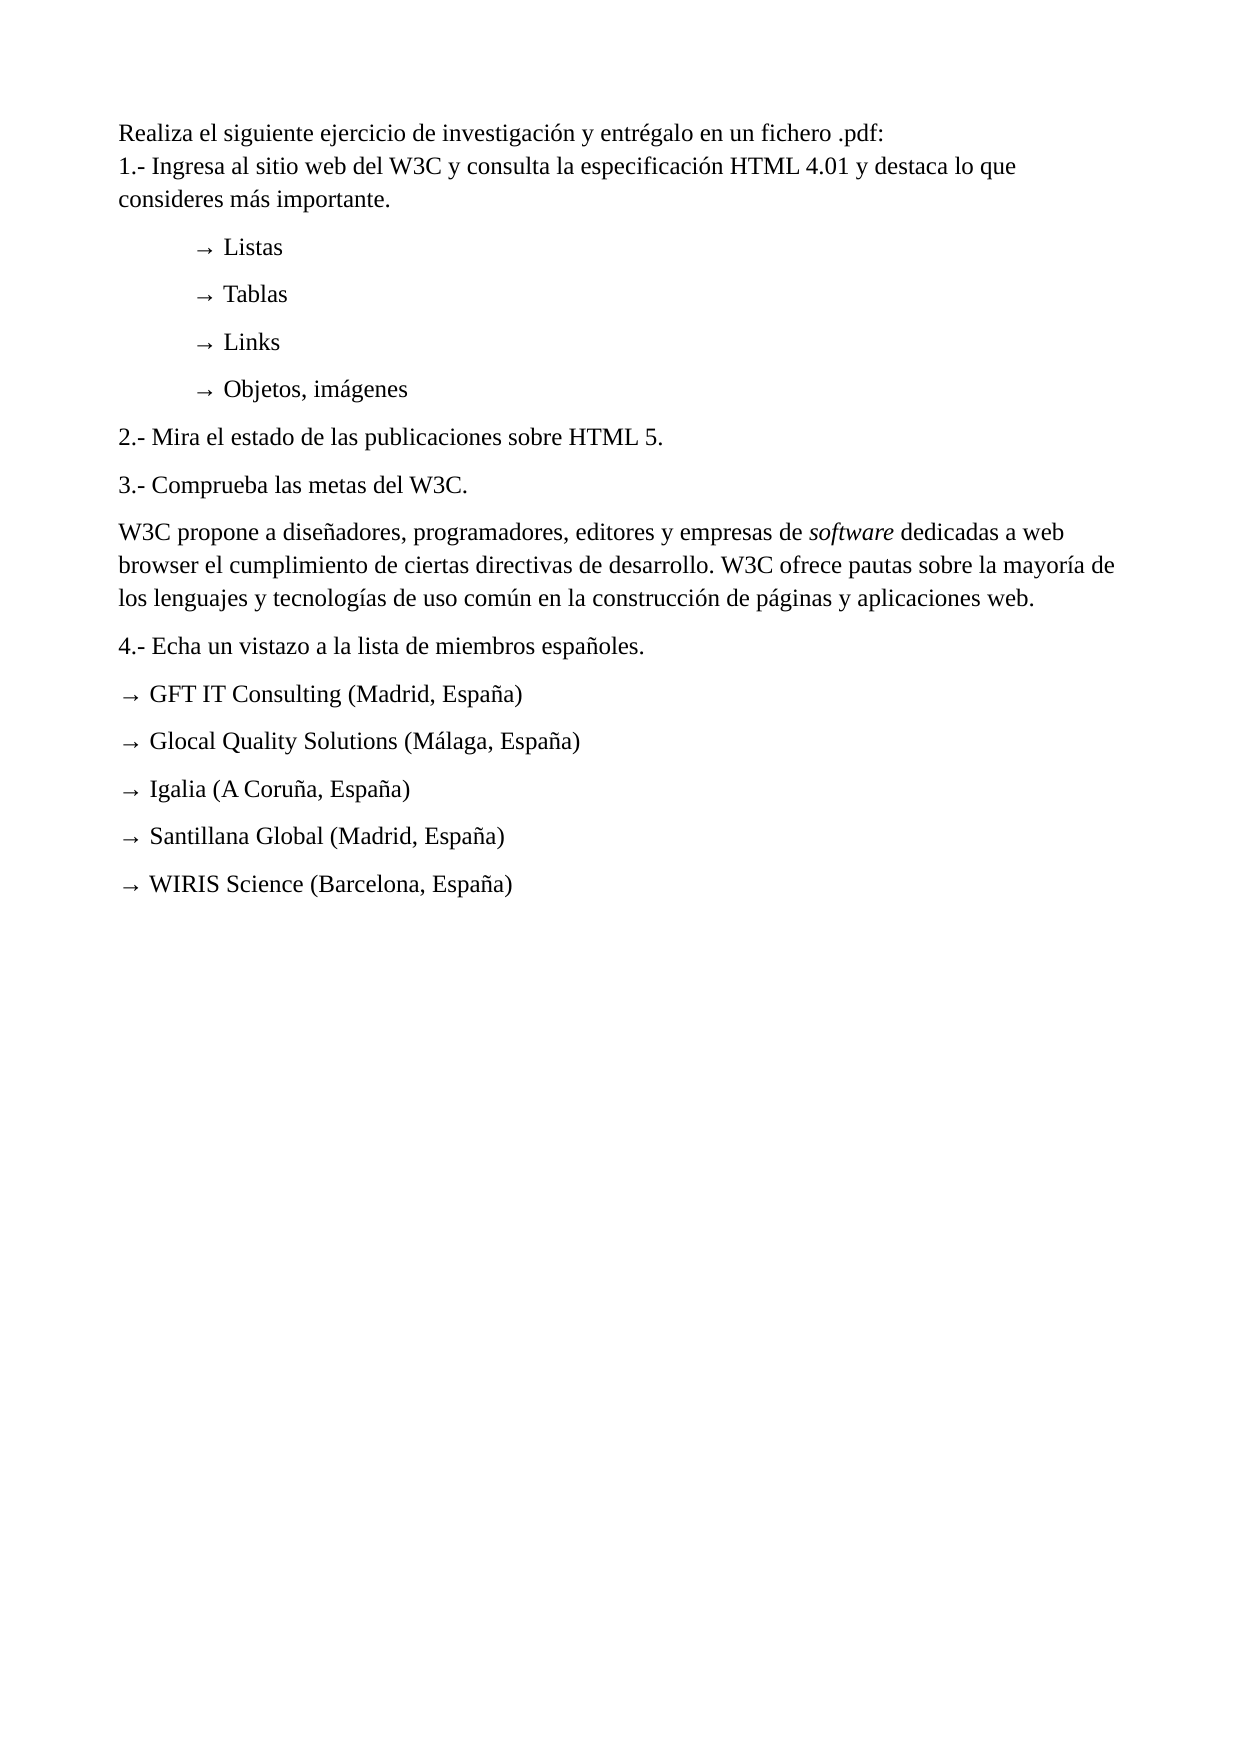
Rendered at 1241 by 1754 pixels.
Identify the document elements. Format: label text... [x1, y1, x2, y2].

text → Links [118, 327, 1122, 356]
text 3.- Comprueba las metas del W3C. [118, 470, 1122, 498]
text → Glocal Quality Solutions (Málaga, España) [118, 726, 1122, 755]
text 4.- Echa un vistazo a la lista de miembros españoles. [118, 631, 1122, 660]
text → WIRIS Science (Barcelona, España) [118, 869, 1122, 898]
text → Tablas [118, 279, 1122, 308]
text Realiza el siguiente ejercicio de investigación y entrégalo en un fichero .pdf: 1.- Ingresa al sitio web del W3C y consulta la especificación HTML 4.01 y destaca lo que consideres más importante. [118, 118, 1122, 213]
text W3C propone a diseñadores, programadores, editores y empresas de software dedicadas a web browser el cumplimiento de ciertas directivas de desarrollo. W3C ofrece pautas sobre la mayoría de los lenguajes y tecnologías de uso común en la construcción de páginas y aplicaciones web. [118, 517, 1122, 612]
text → Objetos, imágenes [118, 374, 1122, 403]
text → Listas [118, 232, 1122, 261]
text → Santillana Global (Madrid, España) [118, 821, 1122, 850]
text 2.- Mira el estado de las publicaciones sobre HTML 5. [118, 422, 1122, 451]
text → Igalia (A Coruña, España) [118, 774, 1122, 803]
text → GFT IT Consulting (Madrid, España) [118, 679, 1122, 707]
